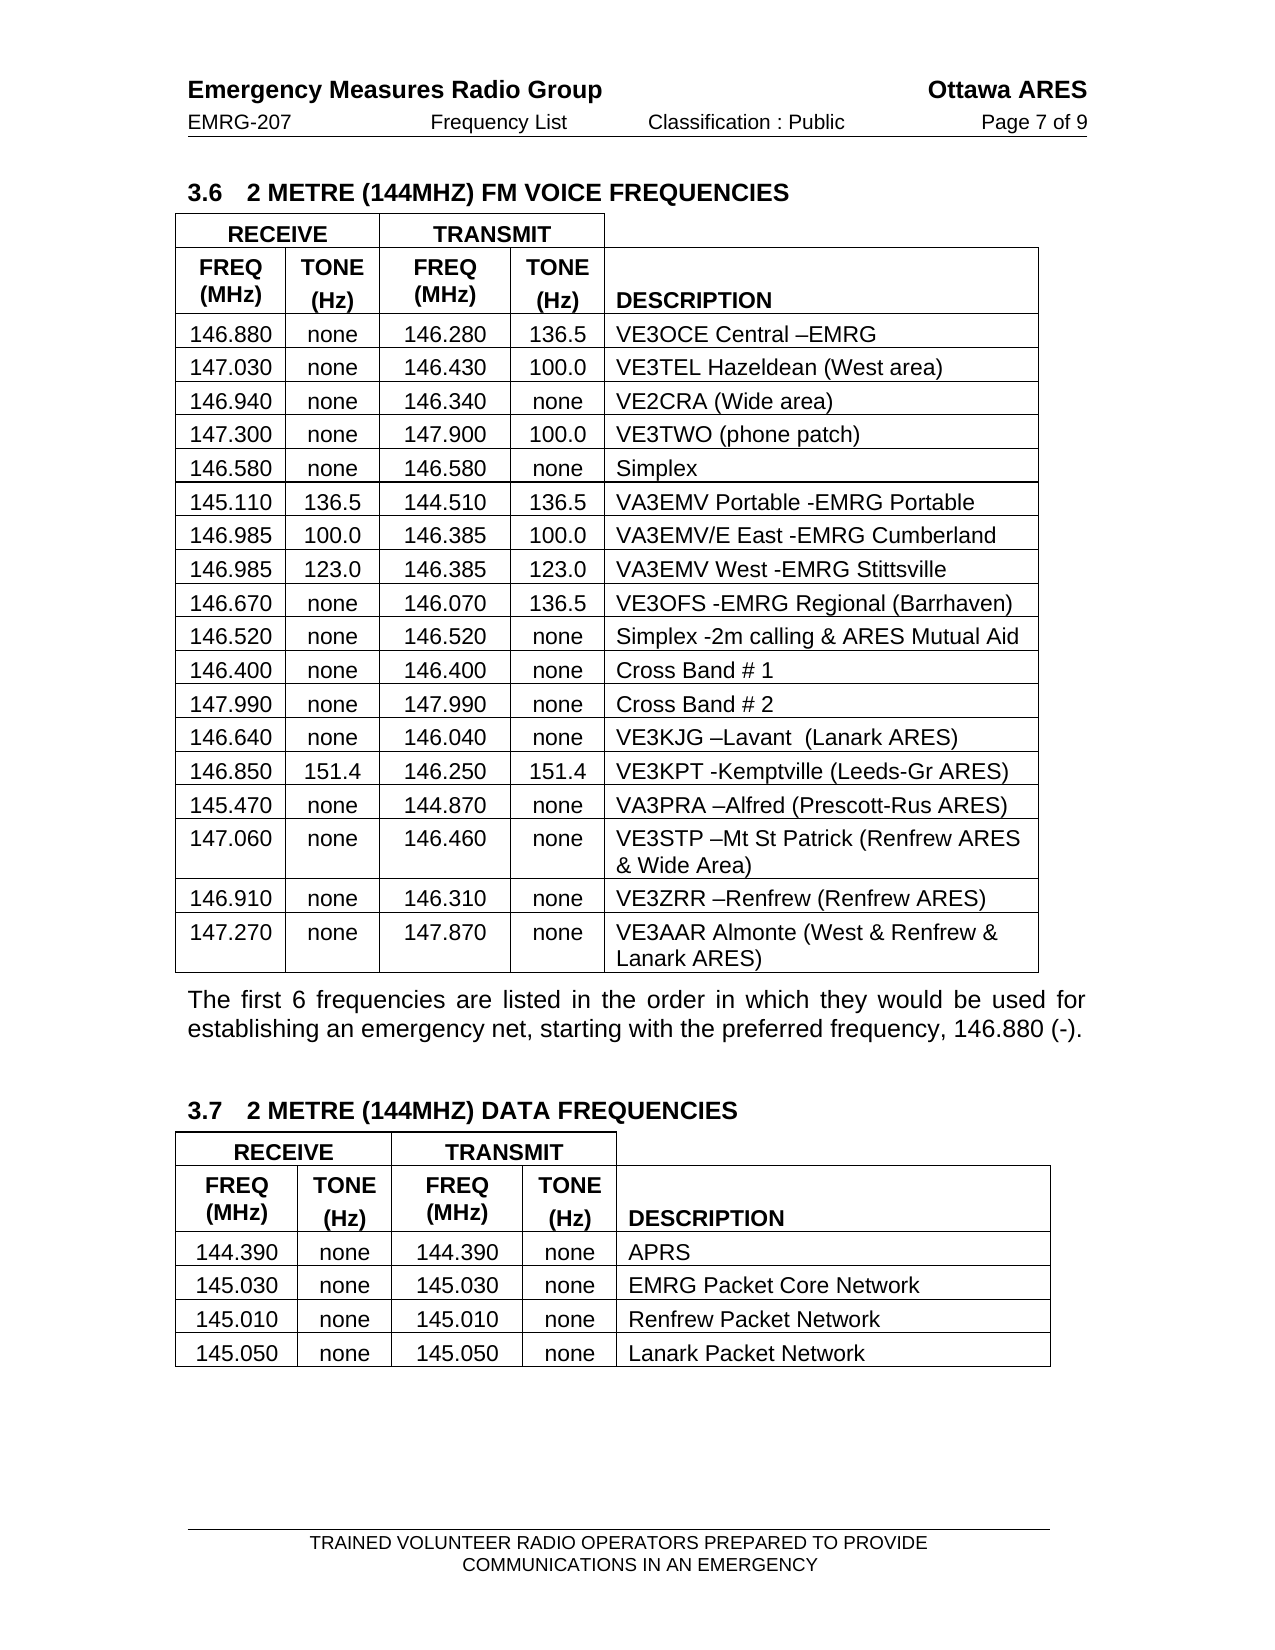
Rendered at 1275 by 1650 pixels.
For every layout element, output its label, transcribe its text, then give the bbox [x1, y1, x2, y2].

table_cell none [523, 1333, 616, 1366]
table_cell none [286, 879, 379, 912]
subtitle 2 metre (144MHz) FM Voice Frequencies [187, 178, 1087, 207]
table_header [617, 1131, 1051, 1165]
table_cell Renfrew Packet Network [617, 1300, 1050, 1332]
table_cell none [511, 684, 604, 717]
table_cell FREQ (MHz) [176, 248, 285, 313]
table_cell 146.880 [176, 314, 285, 347]
table_cell 123.0 [286, 550, 379, 582]
table_cell 144.390 [392, 1232, 522, 1265]
table_cell 123.0 [511, 550, 604, 582]
table_cell 147.060 [176, 819, 285, 878]
table_cell VE3ZRR –Renfrew (Renfrew ARES) [605, 879, 1038, 912]
table_cell EMRG Packet Core Network [617, 1266, 1050, 1298]
table_cell DESCRIPTION [617, 1166, 1050, 1231]
table_cell 147.990 [380, 684, 510, 717]
table_cell 146.850 [176, 752, 285, 784]
table_cell none [511, 913, 604, 972]
table_cell TONE (Hz) [523, 1166, 616, 1231]
table_cell 145.110 [176, 483, 285, 515]
table_cell none [286, 415, 379, 448]
table_cell 146.940 [176, 382, 285, 414]
table_cell 146.580 [380, 449, 510, 481]
table_cell APRS [617, 1232, 1050, 1265]
table_cell none [286, 718, 379, 751]
table_cell none [511, 651, 604, 683]
table_cell 146.985 [176, 550, 285, 582]
table_cell DESCRIPTION [605, 248, 1038, 313]
table_cell 100.0 [511, 415, 604, 448]
table_cell 146.400 [380, 651, 510, 683]
table_header [605, 213, 1039, 247]
table_cell FREQ (MHz) [380, 248, 510, 313]
table_cell 146.520 [176, 617, 285, 650]
table_cell 151.4 [511, 752, 604, 784]
table_cell none [286, 684, 379, 717]
table_cell none [298, 1266, 391, 1298]
table_cell 147.030 [176, 348, 285, 381]
table_cell VA3EMV/E East -EMRG Cumberland [605, 516, 1038, 549]
table_cell Cross Band # 2 [605, 684, 1038, 717]
table_cell 100.0 [511, 348, 604, 381]
table_cell none [286, 785, 379, 818]
table_cell TONE (Hz) [286, 248, 379, 313]
table_cell 145.030 [392, 1266, 522, 1298]
table_cell 145.470 [176, 785, 285, 818]
table_cell VE3TWO (phone patch) [605, 415, 1038, 448]
table_cell 100.0 [286, 516, 379, 549]
table_cell 100.0 [511, 516, 604, 549]
table_cell TONE (Hz) [511, 248, 604, 313]
table_cell 136.5 [511, 584, 604, 616]
table_cell 146.340 [380, 382, 510, 414]
table_cell 136.5 [511, 314, 604, 347]
table_cell none [286, 819, 379, 878]
table_cell VA3EMV Portable -EMRG Portable [605, 483, 1038, 515]
table_cell 145.010 [176, 1300, 297, 1332]
table_cell 146.580 [176, 449, 285, 481]
table_cell Cross Band # 1 [605, 651, 1038, 683]
table_cell 146.910 [176, 879, 285, 912]
table_cell 145.010 [392, 1300, 522, 1332]
table_cell none [511, 449, 604, 481]
table_cell Lanark Packet Network [617, 1333, 1050, 1366]
table_cell 146.070 [380, 584, 510, 616]
table_cell 146.520 [380, 617, 510, 650]
table_cell 147.270 [176, 913, 285, 972]
table_cell 144.390 [176, 1232, 297, 1265]
table_cell none [286, 348, 379, 381]
table_cell 146.250 [380, 752, 510, 784]
table_cell none [286, 651, 379, 683]
table_cell 145.050 [176, 1333, 297, 1366]
table_cell 147.990 [176, 684, 285, 717]
table_cell 146.400 [176, 651, 285, 683]
table_cell 147.900 [380, 415, 510, 448]
table_cell none [523, 1266, 616, 1298]
table_cell TONE (Hz) [298, 1166, 391, 1231]
table_cell none [511, 617, 604, 650]
table_cell none [511, 819, 604, 878]
table_cell 144.510 [380, 483, 510, 515]
table_cell none [286, 913, 379, 972]
table_cell none [286, 314, 379, 347]
table_header RECEIVE [176, 1133, 391, 1165]
table_cell 146.670 [176, 584, 285, 616]
subtitle 2 metre (144MHz) Data Frequencies [187, 1096, 1087, 1125]
table_cell VE3OCE Central –EMRG [605, 314, 1038, 347]
table_cell 151.4 [286, 752, 379, 784]
table_cell VE2CRA (Wide area) [605, 382, 1038, 414]
table_cell 145.030 [176, 1266, 297, 1298]
table_cell none [511, 879, 604, 912]
table_cell VE3AAR Almonte (West & Renfrew & Lanark ARES) [605, 913, 1038, 972]
text The first 6 frequencies are listed in the order in which they would be used for establishing an emergency net, starting with the preferred frequency, 146.880 (-). [187, 985, 1087, 1043]
table_cell none [286, 584, 379, 616]
table_cell 136.5 [286, 483, 379, 515]
table_cell 136.5 [511, 483, 604, 515]
table_cell none [511, 718, 604, 751]
table_cell 147.300 [176, 415, 285, 448]
table_cell none [298, 1232, 391, 1265]
table_cell none [511, 382, 604, 414]
table_cell VA3PRA –Alfred (Prescott-Rus ARES) [605, 785, 1038, 818]
table_cell none [286, 617, 379, 650]
table_cell 146.430 [380, 348, 510, 381]
table_cell VE3KJG –Lavant (Lanark ARES) [605, 718, 1038, 751]
table_cell none [298, 1333, 391, 1366]
table_cell none [286, 449, 379, 481]
table_cell VE3KPT -Kemptville (Leeds-Gr ARES) [605, 752, 1038, 784]
table_cell VA3EMV West -EMRG Stittsville [605, 550, 1038, 582]
table_cell 146.310 [380, 879, 510, 912]
table_cell 146.385 [380, 550, 510, 582]
table_header TRANSMIT [392, 1133, 616, 1165]
table_cell 146.385 [380, 516, 510, 549]
table_cell 146.040 [380, 718, 510, 751]
table_header RECEIVE [176, 214, 379, 247]
table_cell none [523, 1300, 616, 1332]
table_cell FREQ (MHz) [176, 1166, 297, 1231]
table_cell FREQ (MHz) [392, 1166, 522, 1231]
table_cell none [511, 785, 604, 818]
table_cell 146.640 [176, 718, 285, 751]
table_cell Simplex [605, 449, 1038, 481]
table_cell none [286, 382, 379, 414]
table_cell 146.280 [380, 314, 510, 347]
table_cell 147.870 [380, 913, 510, 972]
table_cell 145.050 [392, 1333, 522, 1366]
table_header TRANSMIT [380, 214, 604, 247]
table_cell none [298, 1300, 391, 1332]
table_cell Simplex -2m calling & ARES Mutual Aid [605, 617, 1038, 650]
table_cell 144.870 [380, 785, 510, 818]
table_cell VE3STP –Mt St Patrick (Renfrew ARES & Wide Area) [605, 819, 1038, 878]
table_cell VE3TEL Hazeldean (West area) [605, 348, 1038, 381]
table_cell 146.460 [380, 819, 510, 878]
table_cell 146.985 [176, 516, 285, 549]
table_cell none [523, 1232, 616, 1265]
table_cell VE3OFS -EMRG Regional (Barrhaven) [605, 584, 1038, 616]
